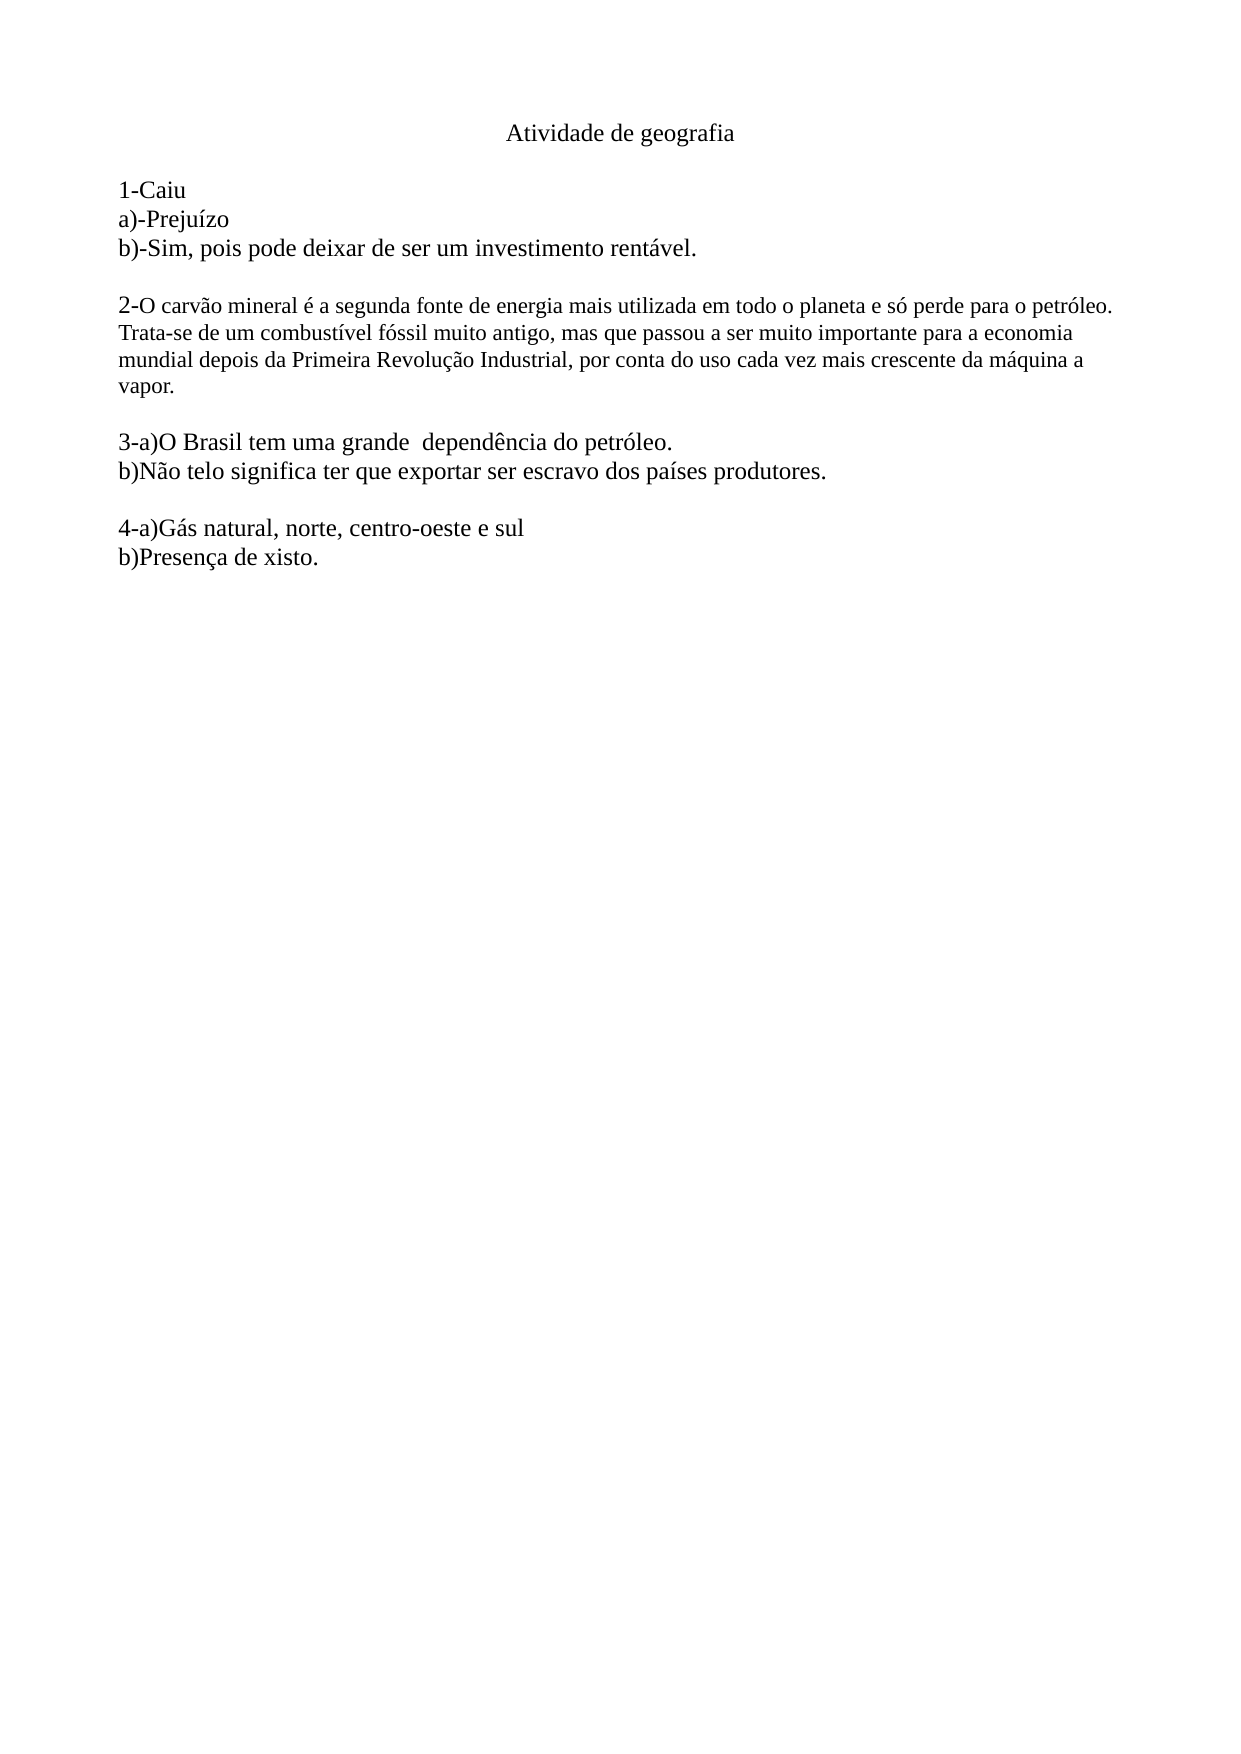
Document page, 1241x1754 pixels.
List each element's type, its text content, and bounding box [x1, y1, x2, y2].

text 1-Caiu [118, 176, 1122, 204]
text 4-a)Gás natural, norte, centro-oeste e sul [118, 513, 1122, 542]
text b)-Sim, pois pode deixar de ser um investimento rentável. [118, 233, 1122, 262]
text a)-Prejuízo [118, 204, 1122, 233]
text 3-a)O Brasil tem uma grande dependência do petróleo. [118, 427, 1122, 456]
text Atividade de geografia [118, 118, 1122, 147]
text b)Presença de xisto. [118, 542, 1122, 571]
text b)Não telo significa ter que exportar ser escravo dos países produtores. [118, 456, 1122, 485]
text 2-O carvão mineral é a segunda fonte de energia mais utilizada em todo o planeta e só perde para o petróleo. Trata-se de um combustível fóssil muito antigo, mas que passou a ser muito importante para a economia mundial depois da Primeira Revolução Industrial, por conta do uso cada vez mais crescente da máquina a vapor. [118, 291, 1122, 398]
